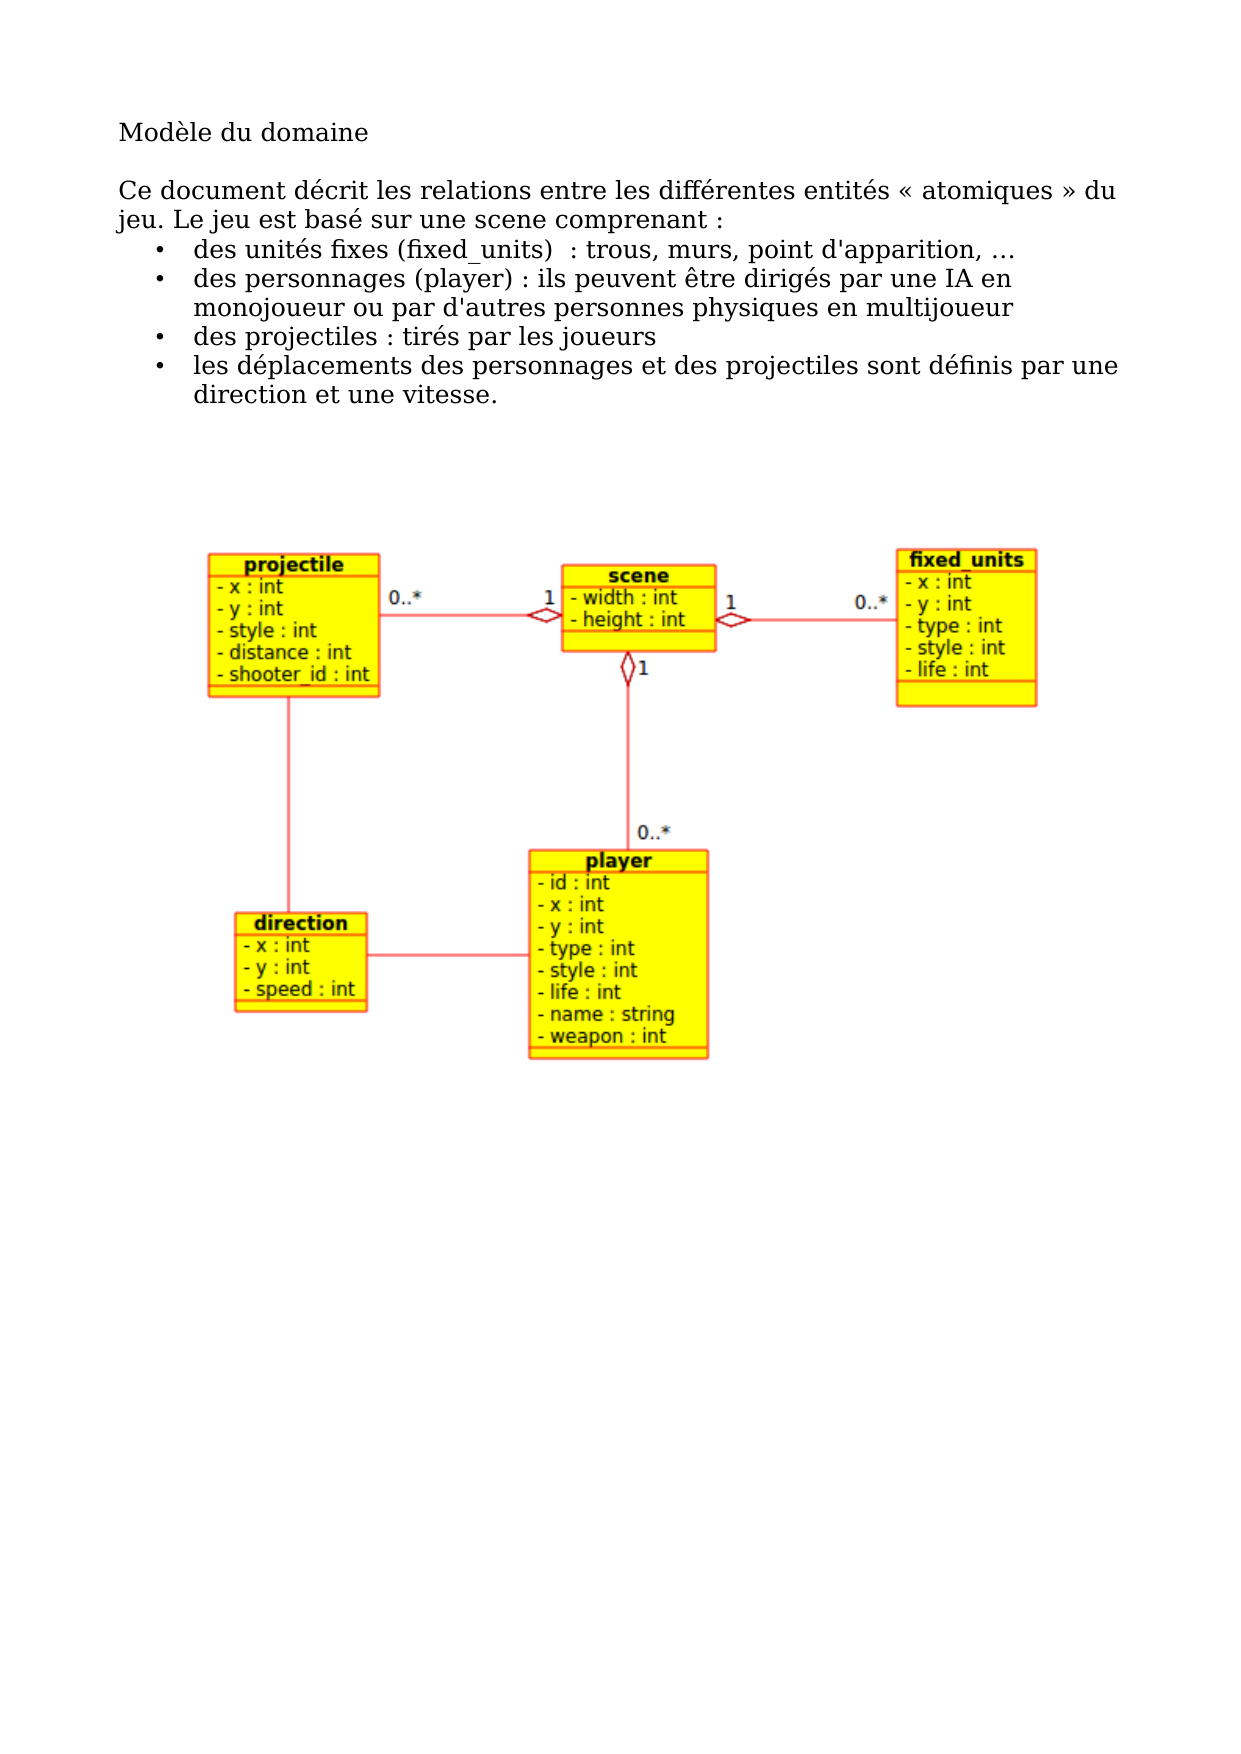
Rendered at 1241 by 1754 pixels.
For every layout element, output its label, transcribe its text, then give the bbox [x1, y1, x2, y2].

text Modèle du domaine [118, 118, 1122, 147]
text Ce document décrit les relations entre les différentes entités « atomiques » du jeu. Le jeu est basé sur une scene comprenant : [118, 176, 1122, 235]
list des projectiles : tirés par les joueurs [156, 322, 1122, 351]
list des personnages (player) : ils peuvent être dirigés par une IA en monojoueur ou par d'autres personnes physiques en multijoueur [156, 264, 1122, 322]
list les déplacements des personnages et des projectiles sont définis par une direction et une vitesse. [156, 351, 1122, 410]
list des unités fixes (fixed_units) : trous, murs, point d'apparition, … [156, 235, 1122, 264]
picture [195, 531, 1045, 1076]
